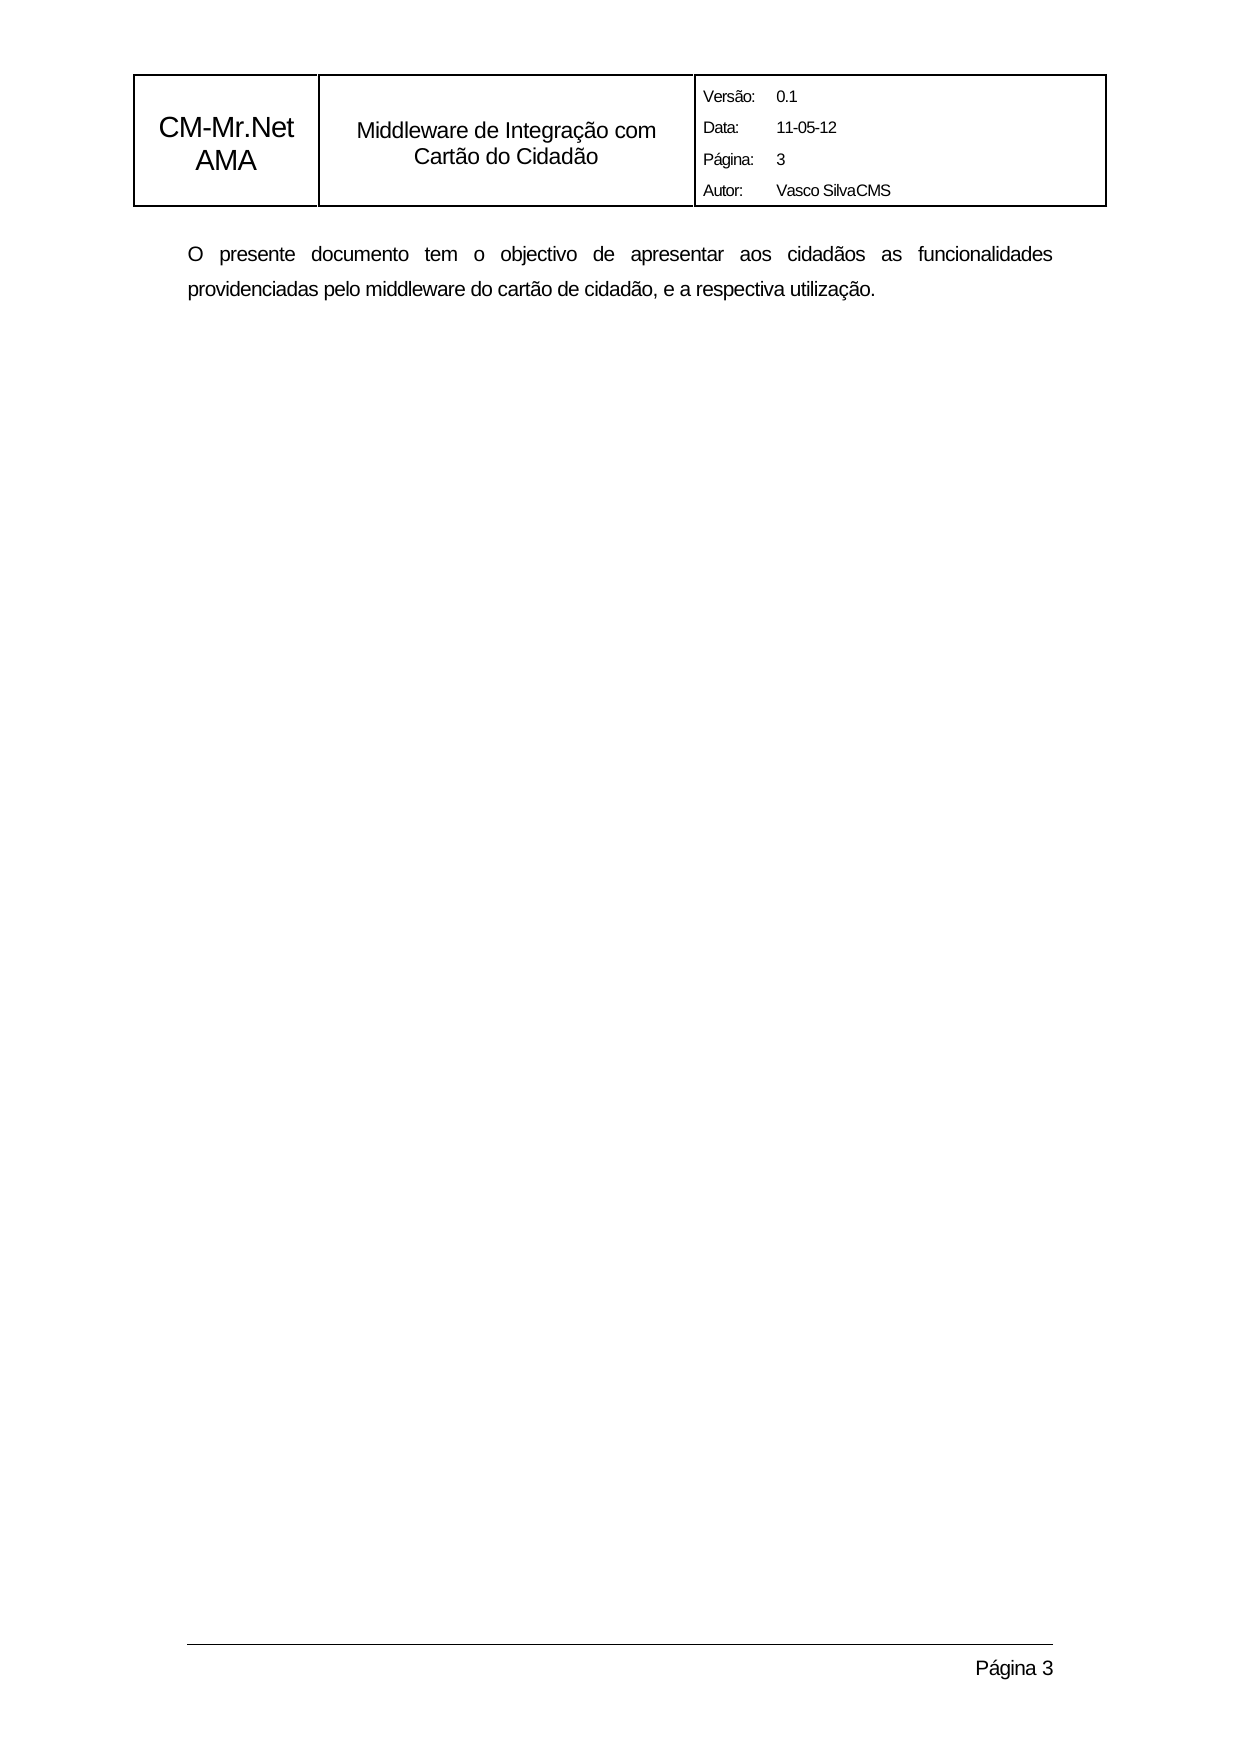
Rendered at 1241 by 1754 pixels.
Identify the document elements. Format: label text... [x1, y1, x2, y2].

text O presente documento tem o objectivo de apresentar aos cidadãos as funcionalidades providenciadas pelo middleware do cartão de cidadão, e a respectiva utilização. [187, 242, 1053, 301]
